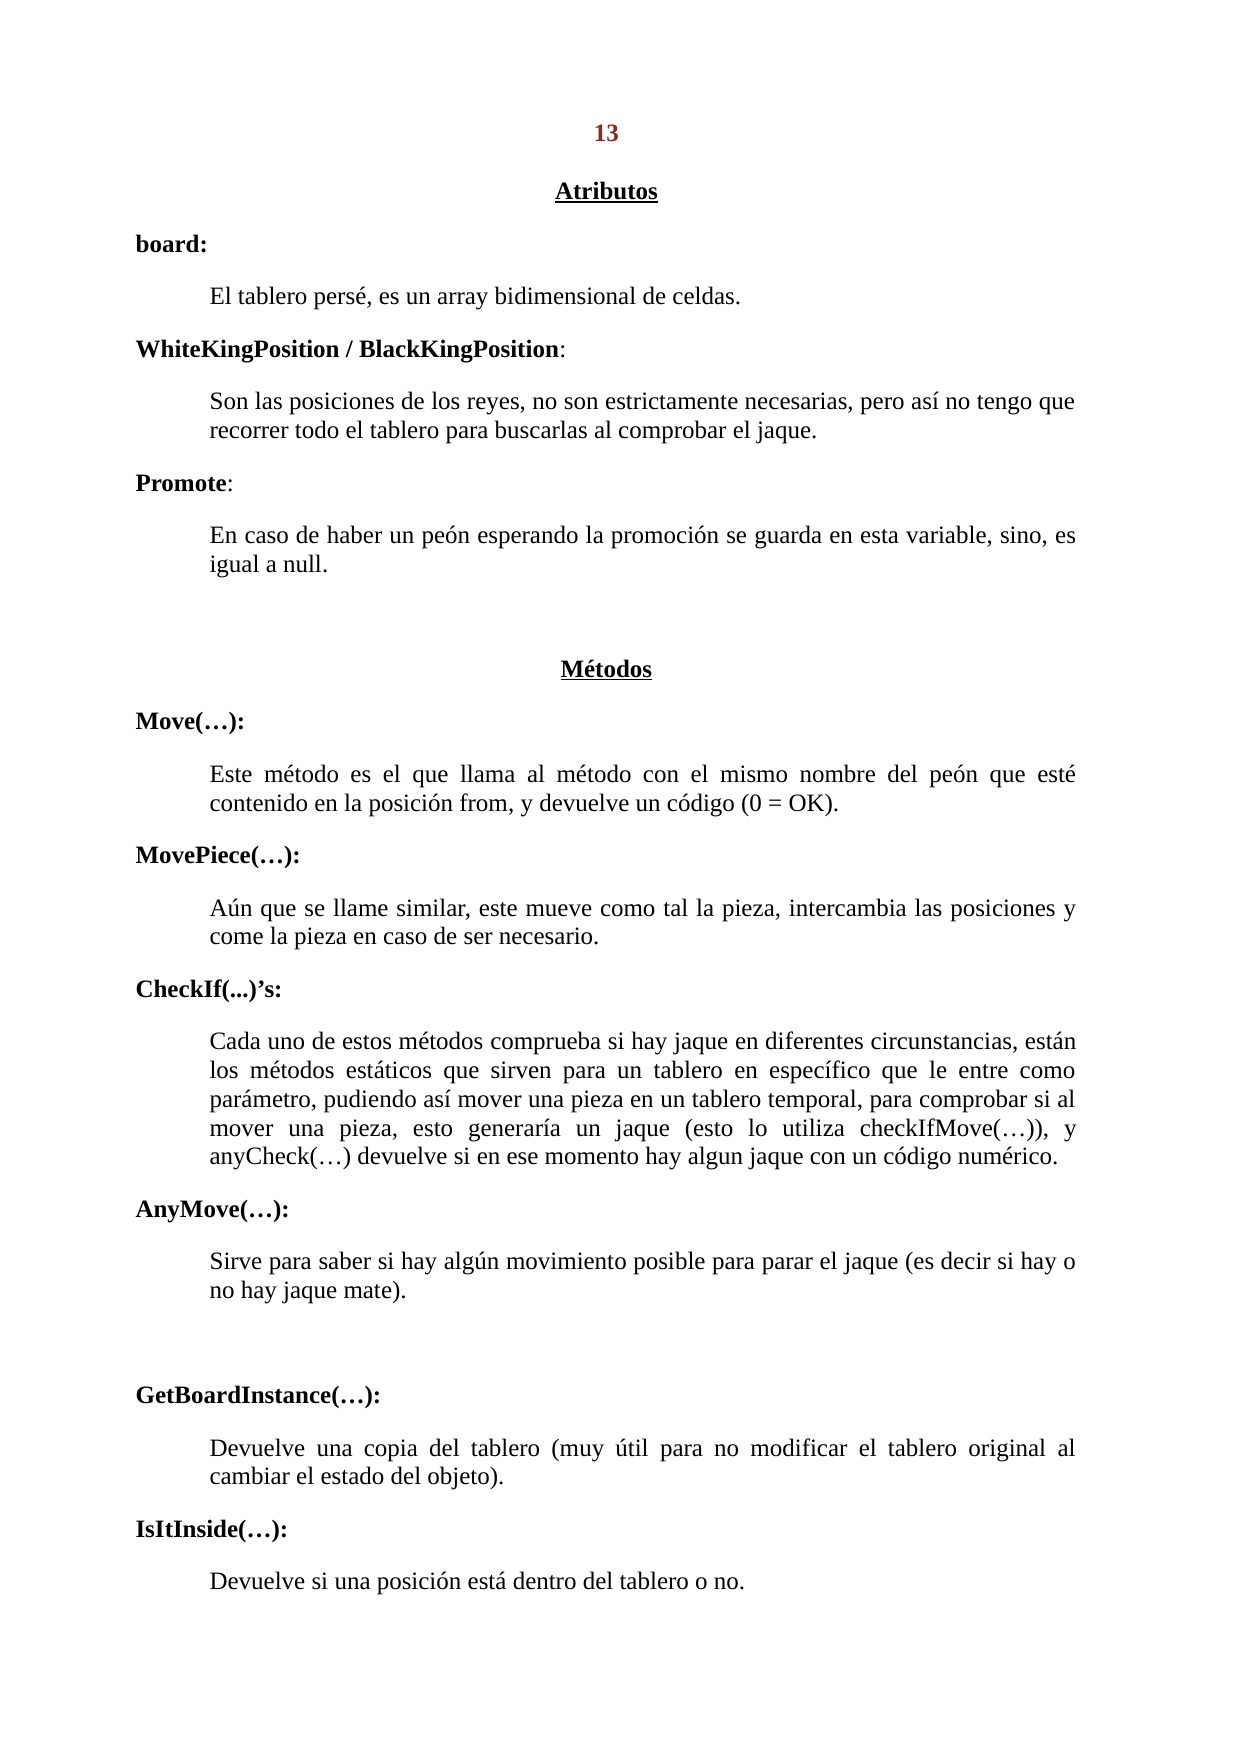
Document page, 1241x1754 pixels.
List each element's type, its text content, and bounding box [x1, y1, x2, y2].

text Sirve para saber si hay algún movimiento posible para parar el jaque (es decir si hay o no hay jaque mate). [209, 1246, 1077, 1304]
text CheckIf(...)’s: [135, 974, 1077, 1003]
text MovePiece(…): [135, 840, 1077, 869]
text En caso de haber un peón esperando la promoción se guarda en esta variable, sino, es igual a null. [209, 520, 1077, 578]
text Move(…): [135, 706, 1077, 735]
text Cada uno de estos métodos comprueba si hay jaque en diferentes circunstancias, están los métodos estáticos que sirven para un tablero en específico que le entre como parámetro, pudiendo así mover una pieza en un tablero temporal, para comprobar si al mover una pieza, esto generaría un jaque (esto lo utiliza checkIfMove(…)), y anyCheck(…) devuelve si en ese momento hay algun jaque con un código numérico. [209, 1026, 1077, 1170]
text GetBoardInstance(…): [135, 1380, 1077, 1409]
text Son las posiciones de los reyes, no son estrictamente necesarias, pero así no tengo que recorrer todo el tablero para buscarlas al comprobar el jaque. [209, 386, 1077, 444]
text Atributos [135, 176, 1077, 205]
text Aún que se llame similar, este mueve como tal la pieza, intercambia las posiciones y come la pieza en caso de ser necesario. [209, 893, 1077, 950]
text Promote: [135, 468, 1077, 496]
text IsItInside(…): [135, 1514, 1077, 1543]
text AnyMove(…): [135, 1194, 1077, 1223]
text board: [135, 229, 1077, 258]
text WhiteKingPosition / BlackKingPosition: [135, 334, 1077, 363]
text Devuelve una copia del tablero (muy útil para no modificar el tablero original al cambiar el estado del objeto). [209, 1433, 1077, 1490]
text Devuelve si una posición está dentro del tablero o no. [209, 1566, 1077, 1595]
text Este método es el que llama al método con el mismo nombre del peón que esté contenido en la posición from, y devuelve un código (0 = OK). [209, 759, 1077, 816]
text Métodos [135, 654, 1077, 683]
text El tablero persé, es un array bidimensional de celdas. [209, 281, 1077, 310]
